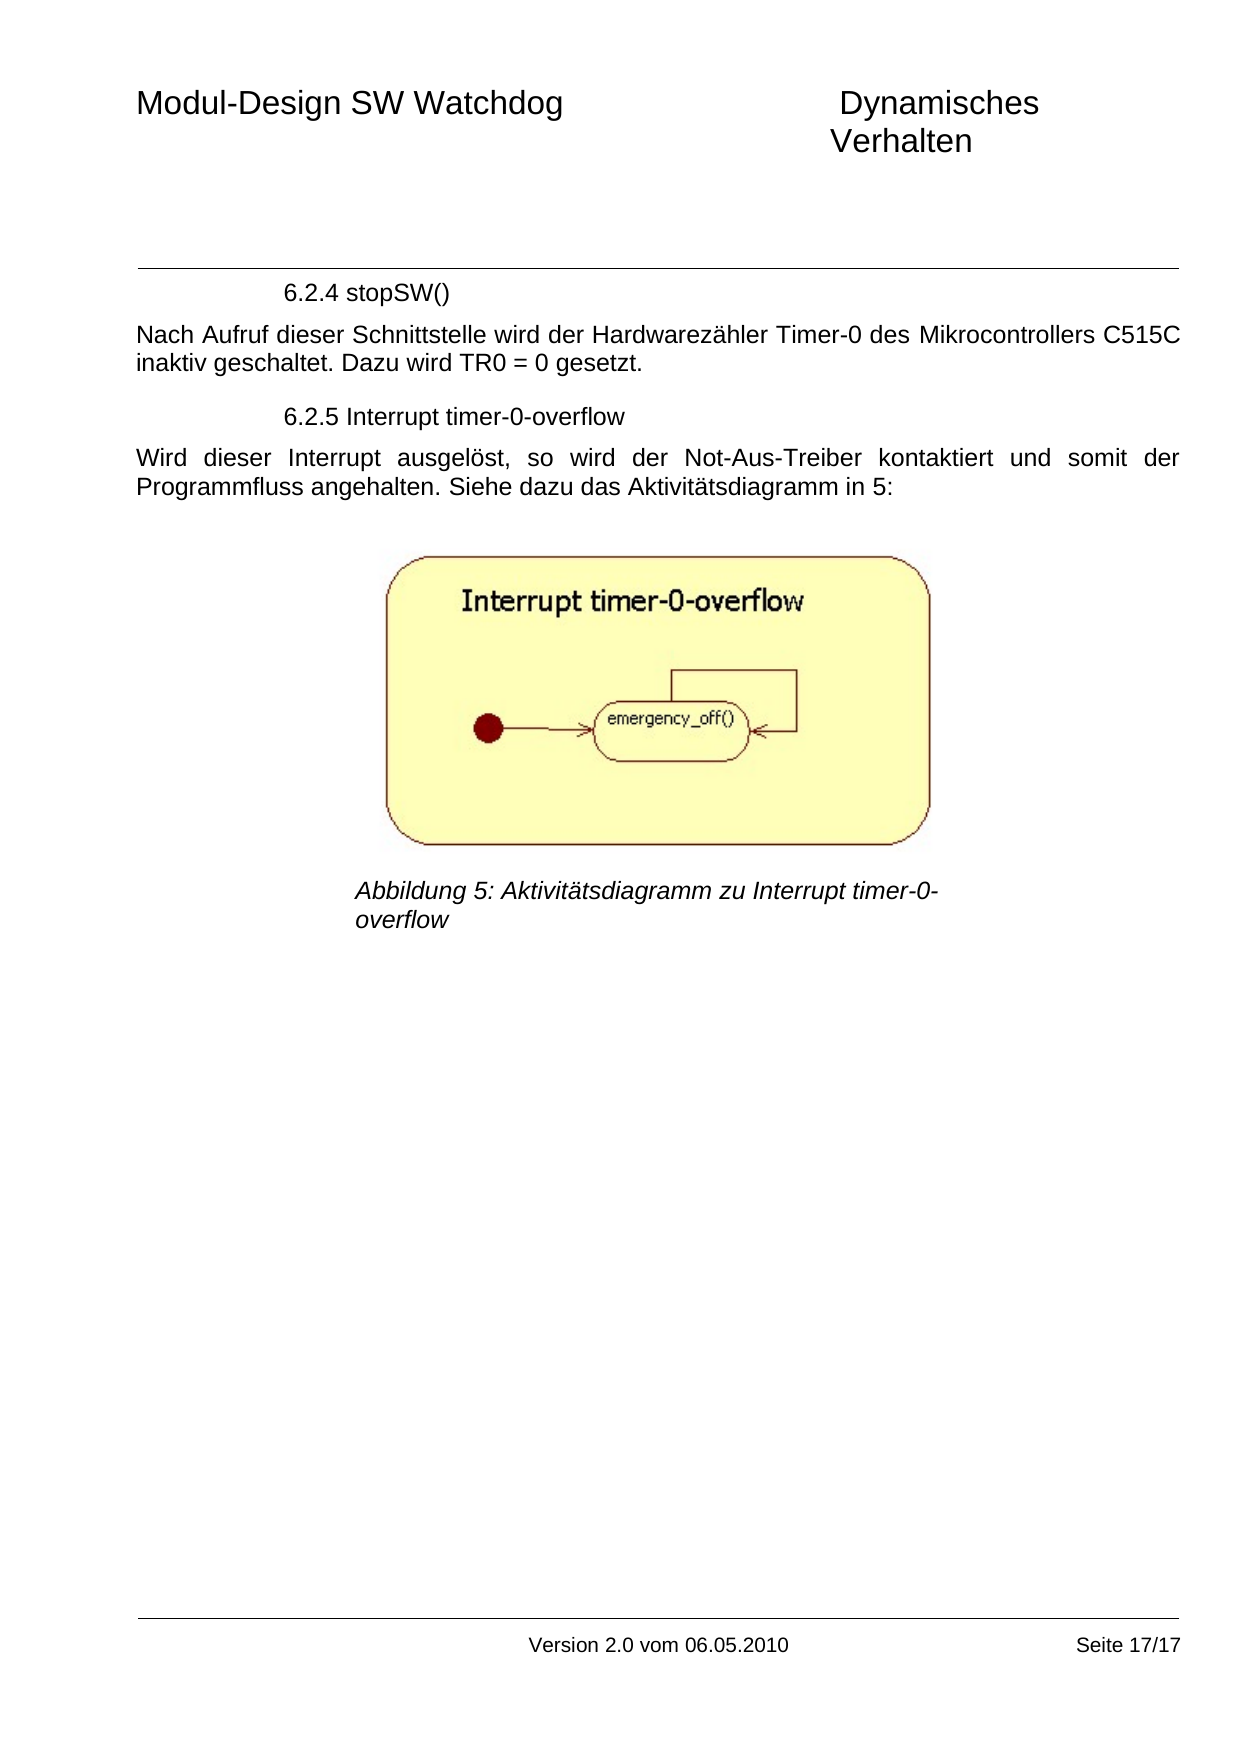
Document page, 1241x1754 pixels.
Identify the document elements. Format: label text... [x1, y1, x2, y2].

subtitle Interrupt timer-0-overflow [283, 402, 1181, 431]
text Abbildung 5: Aktivitätsdiagramm zu Interrupt timer-0-overflow [355, 877, 962, 934]
text Nach Aufruf dieser Schnittstelle wird der Hardwarezähler Timer-0 des Mikrocontrollers C515C inaktiv geschaltet. Dazu wird TR0 = 0 gesetzt. [136, 319, 1181, 377]
picture [355, 526, 962, 877]
text Wird dieser Interrupt ausgelöst, so wird der Not-Aus-Treiber kontaktiert und somit der Programmfluss angehalten. Siehe dazu das Aktivitätsdiagramm in Abbildung 5: [136, 443, 1181, 501]
subtitle stopSW() [283, 289, 1181, 307]
